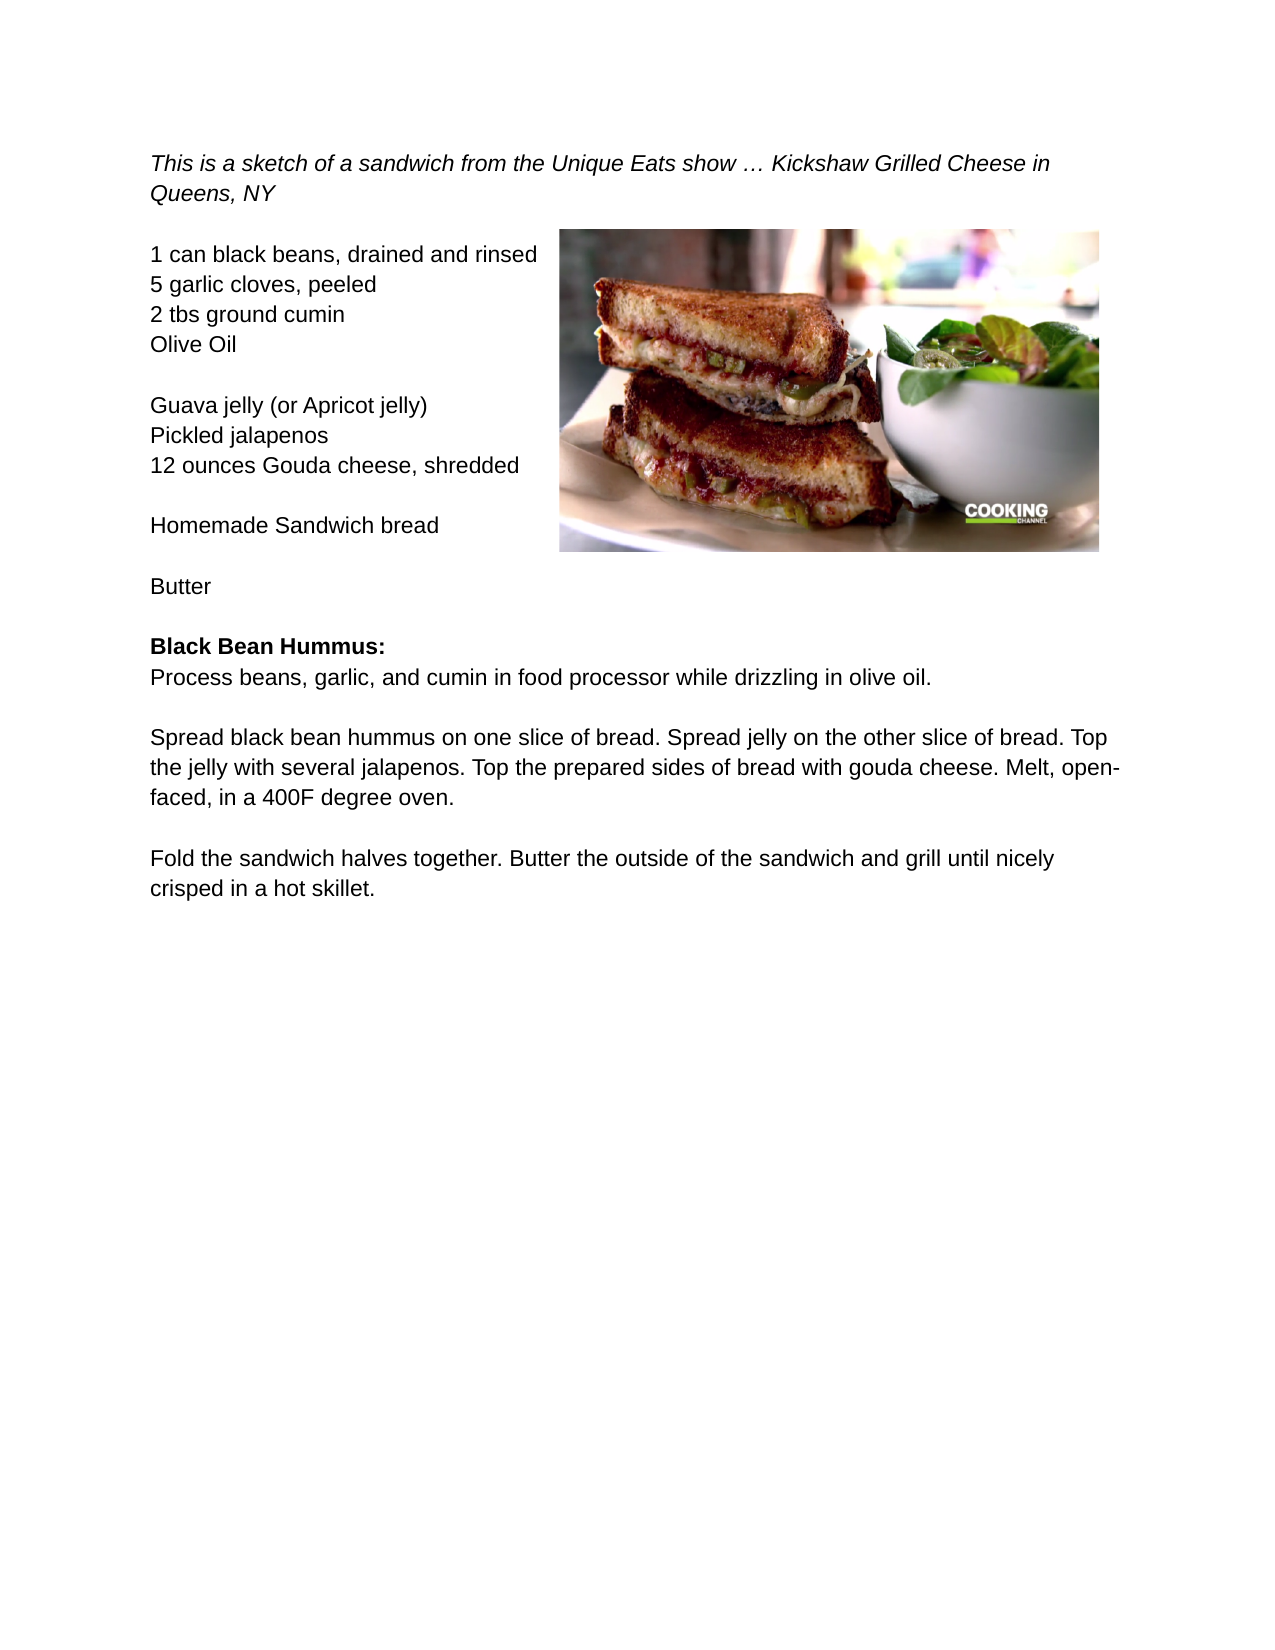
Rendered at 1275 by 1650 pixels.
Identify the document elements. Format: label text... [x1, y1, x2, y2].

text This is a sketch of a sandwich from the Unique Eats show … Kickshaw Grilled Cheese in Queens, NY [150, 150, 1125, 207]
text Process beans, garlic, and cumin in food processor while drizzling in olive oil. [150, 663, 1125, 690]
text [1100, 392, 1125, 418]
text Homemade Sandwich bread [150, 512, 559, 539]
text Spread black bean hummus on one slice of bread. Spread jelly on the other slice of bread. Top the jelly with several jalapenos. Top the prepared sides of bread with gouda cheese. Melt, open-faced, in a 400F degree oven. [150, 724, 1125, 811]
text [1100, 422, 1125, 448]
text 12 ounces Gouda cheese, shredded [150, 452, 559, 478]
text [1100, 452, 1125, 478]
text [1100, 331, 1125, 358]
text Olive Oil [150, 331, 559, 358]
text Black Bean Hummus: [150, 633, 1125, 660]
text 5 garlic cloves, peeled [150, 271, 559, 297]
text Pickled jalapenos [150, 422, 559, 448]
text Fold the sandwich halves together. Butter the outside of the sandwich and grill until nicely crisped in a hot skillet. [150, 845, 1125, 901]
text [1100, 301, 1125, 327]
text [1100, 512, 1125, 539]
text Butter [150, 573, 1125, 599]
text 2 tbs ground cumin [150, 301, 559, 327]
picture [559, 229, 1100, 552]
text [1100, 271, 1125, 297]
text Guava jelly (or Apricot jelly) [150, 392, 559, 418]
text 1 can black beans, drained and rinsed [150, 241, 559, 267]
